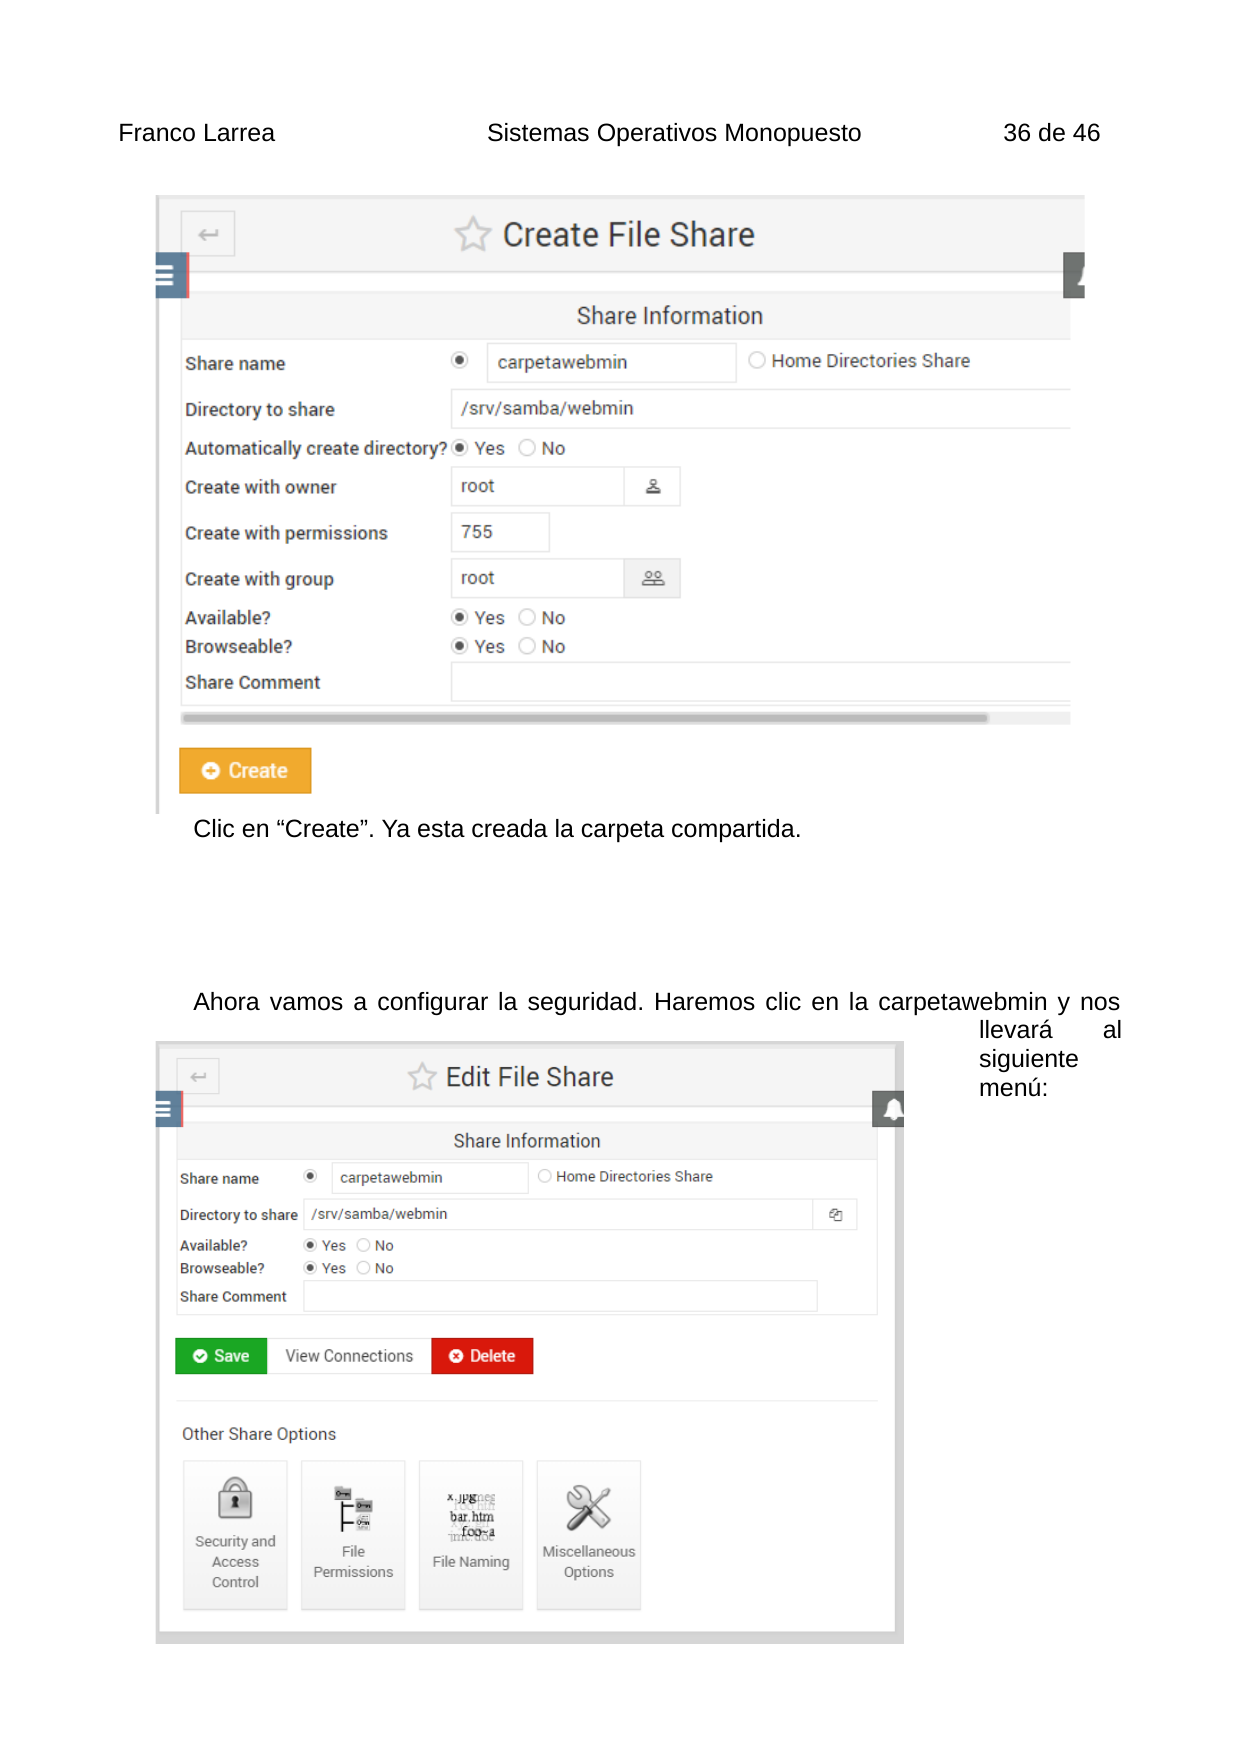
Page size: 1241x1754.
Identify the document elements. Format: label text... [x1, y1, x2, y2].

list Clic en “Create”. Ya esta creada la carpeta compartida. [193, 176, 1122, 843]
picture [155, 195, 1085, 814]
list Ahora vamos a configurar la seguridad. Haremos clic en la carpetawebmin y nos llevará al siguiente menú: [193, 986, 1122, 1101]
picture [155, 1041, 904, 1644]
